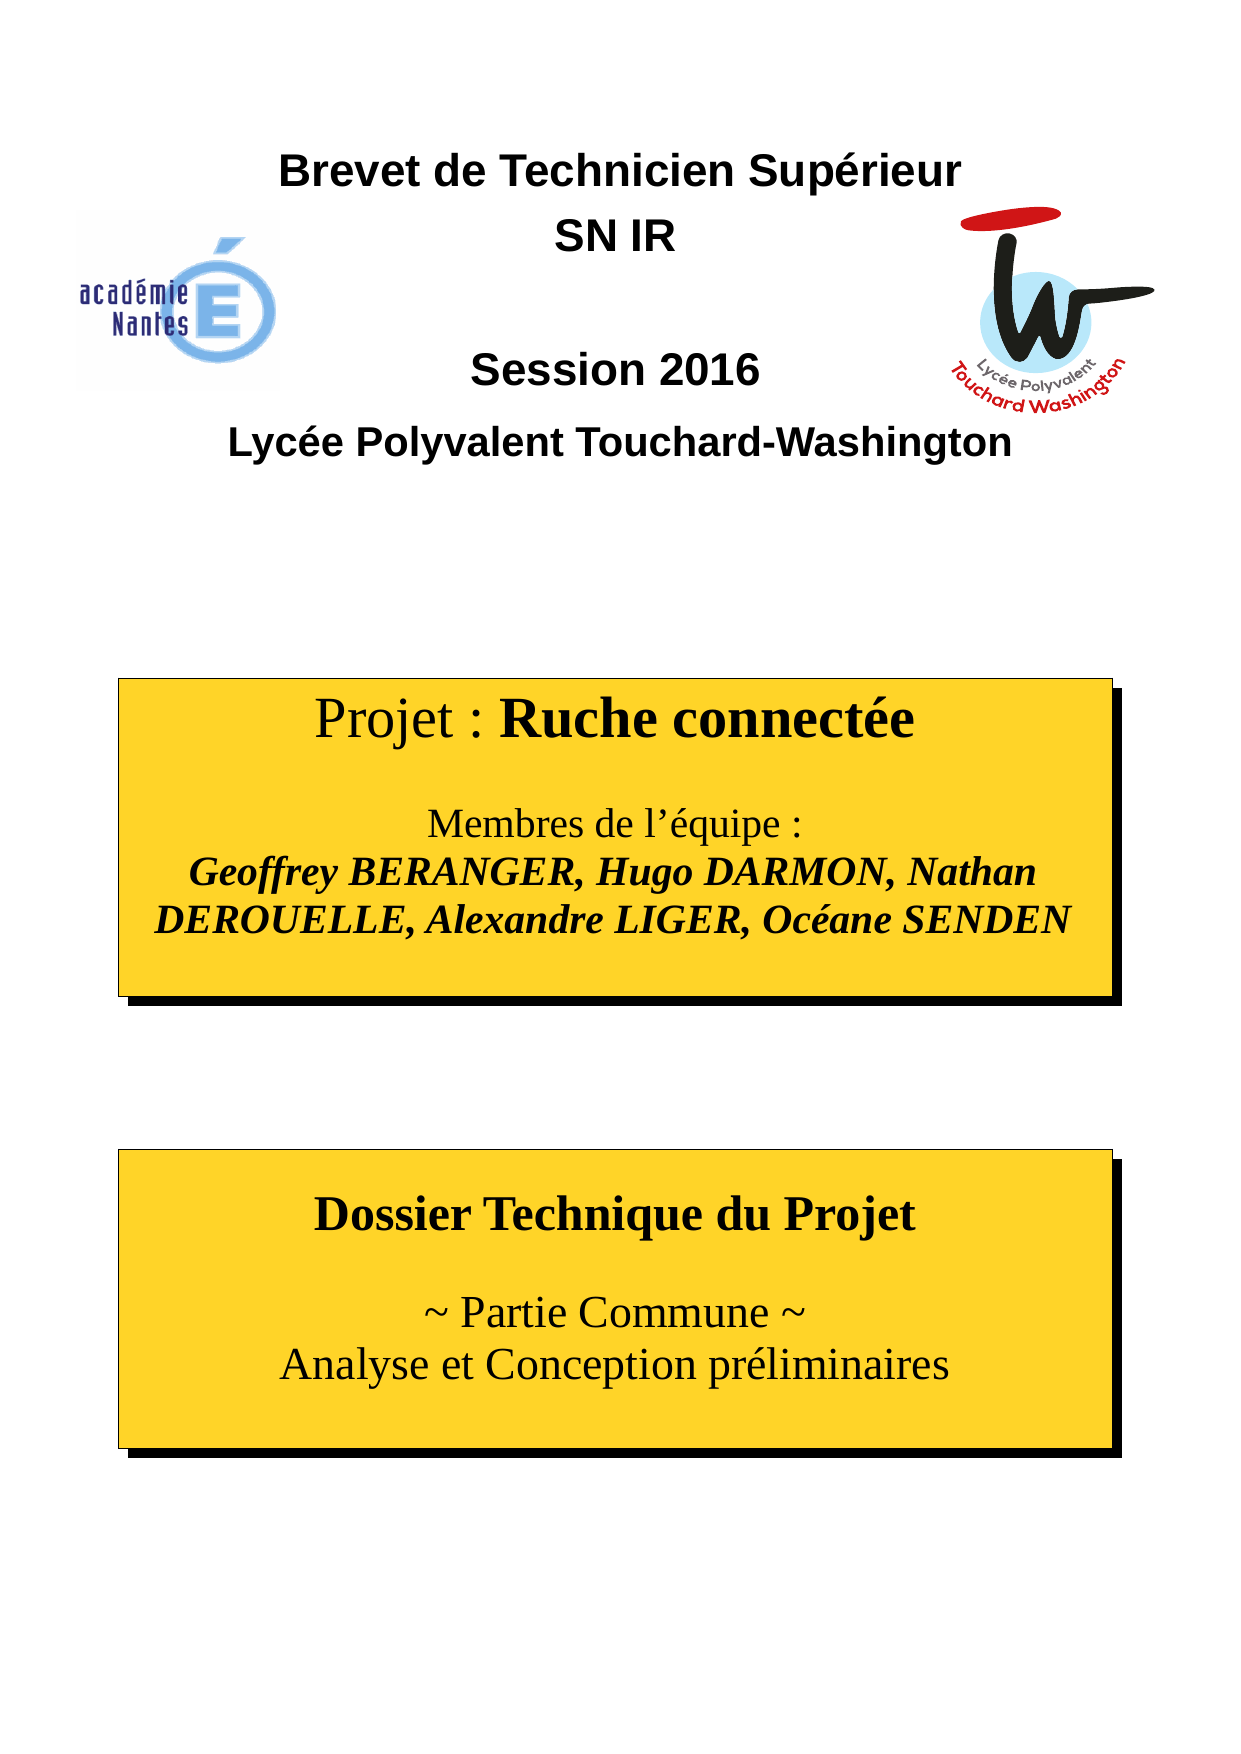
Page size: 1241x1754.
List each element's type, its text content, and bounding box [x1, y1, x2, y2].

picture [76, 210, 280, 391]
text SN IR [118, 208, 1122, 261]
title Brevet de Technicien Supérieur [118, 143, 1122, 196]
text Lycée Polyvalent Touchard-Washington [118, 417, 1122, 465]
table_header Dossier Technique du Projet ~ Partie Commune ~ Analyse et Conception préliminaires [119, 1150, 1112, 1448]
text Session 2016 [118, 342, 1122, 395]
table_header Projet : Ruche connectée Membres de l’équipe : Geoffrey BERANGER, Hugo DARMON, Nathan DEROUELLE, Alexandre LIGER, Océane SENDEN [119, 679, 1112, 996]
